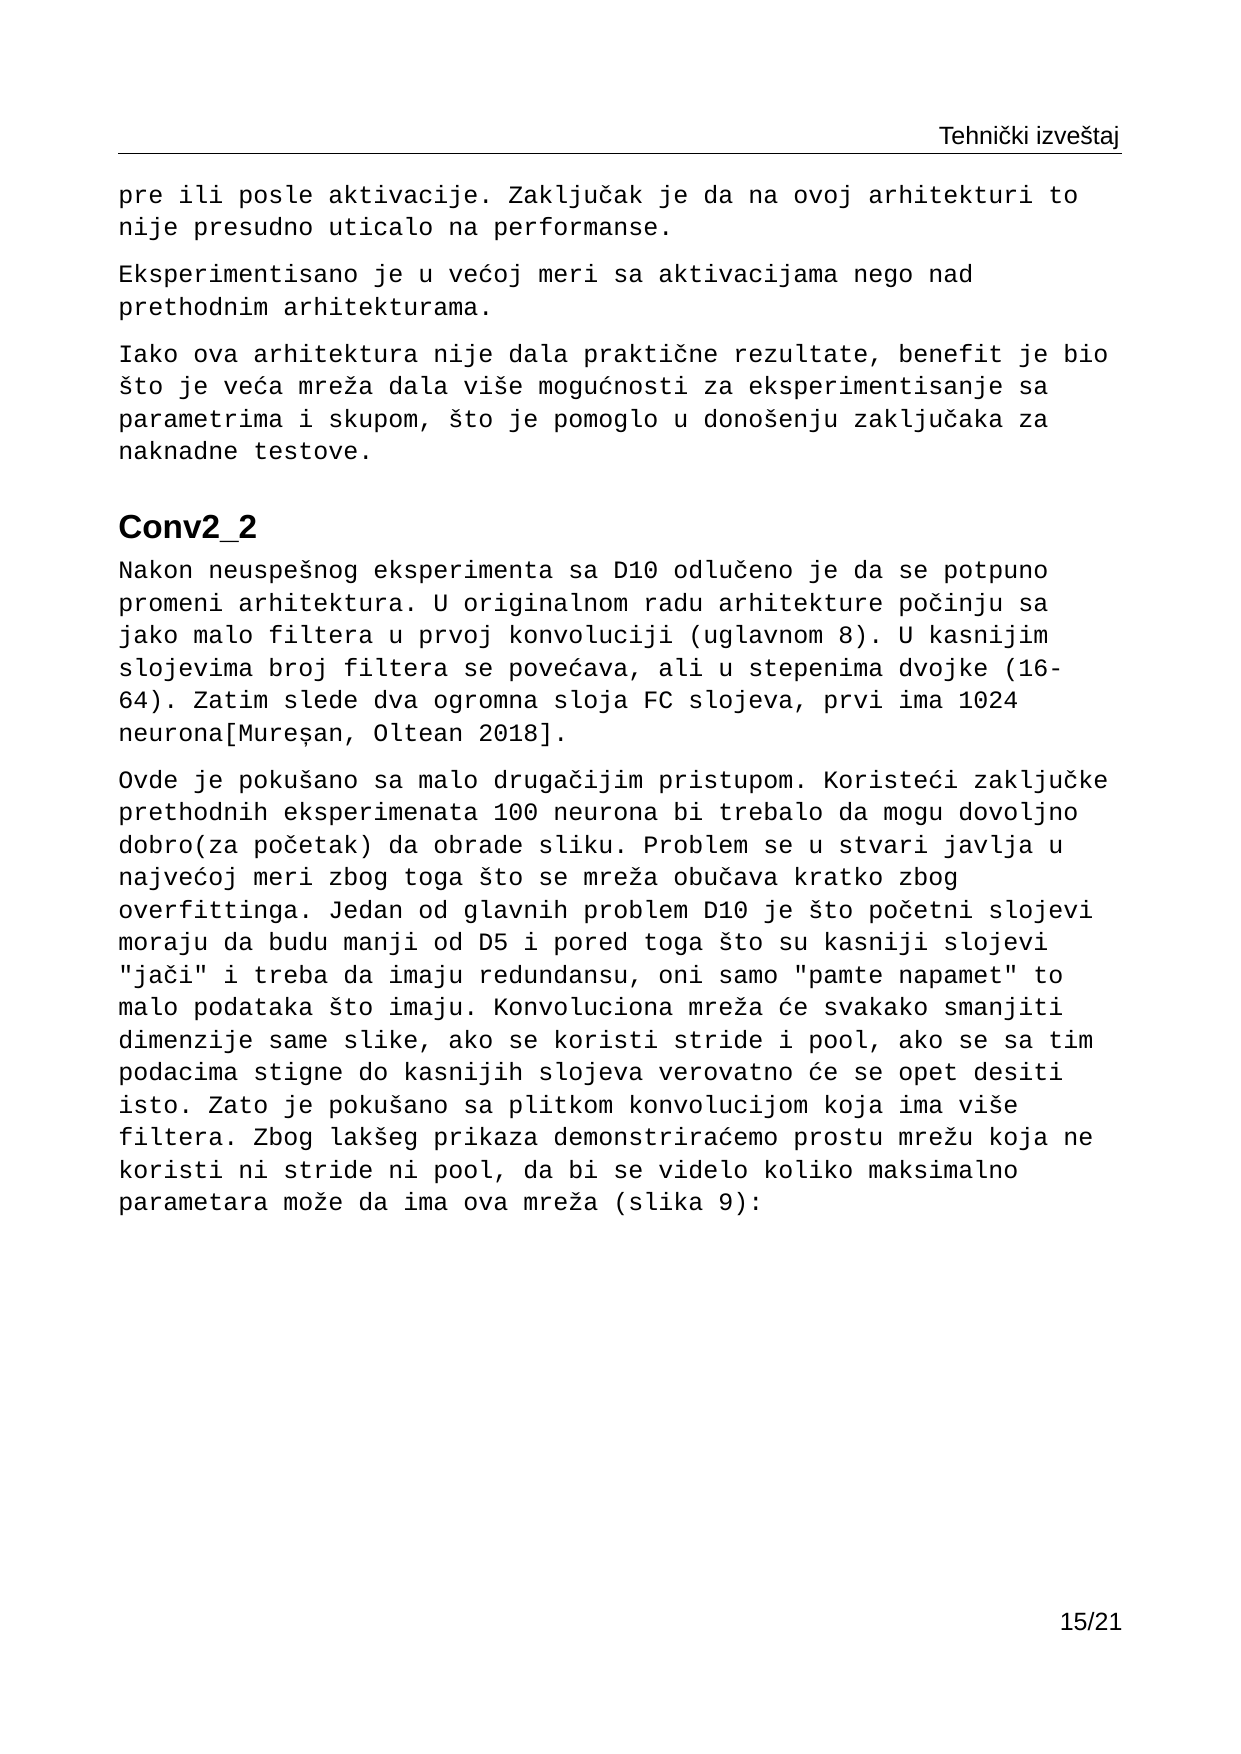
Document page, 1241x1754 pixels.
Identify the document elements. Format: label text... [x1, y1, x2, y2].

text Iako ova arhitektura nije dala praktične rezultate, benefit je bio što je veća mreža dala više mogućnosti za eksperimentisanje sa parametrima i skupom, što je pomoglo u donošenju zaključaka za naknadne testove. [118, 341, 1122, 467]
text pre ili posle aktivacije. Zaključak je da na ovoj arhitekturi to nije presudno uticalo na performanse. [118, 182, 1122, 243]
subtitle Conv2_2 [118, 507, 1122, 545]
text Ovde je pokušano sa malo drugačijim pristupom. Koristeći zaključke prethodnih eksperimenata 100 neurona bi trebalo da mogu dovoljno dobro(za početak) da obrade sliku. Problem se u stvari javlja u najvećoj meri zbog toga što se mreža obučava kratko zbog overfittinga. Jedan od glavnih problem D10 je što početni slojevi moraju da budu manji od D5 i pored toga što su kasniji slojevi "jači" i treba da imaju redundansu, oni samo "pamte napamet" to malo podataka što imaju. Konvoluciona mreža će svakako smanjiti dimenzije same slike, ako se koristi stride i pool, ako se sa tim podacima stigne do kasnijih slojeva verovatno će se opet desiti isto. Zato je pokušano sa plitkom konvolucijom koja ima više filtera. Zbog lakšeg prikaza demonstriraćemo prostu mrežu koja ne koristi ni stride ni pool, da bi se videlo koliko maksimalno parametara može da ima ova mreža (slika 9): [118, 767, 1122, 1218]
text Eksperimentisano je u većoj meri sa aktivacijama nego nad prethodnim arhitekturama. [118, 262, 1122, 323]
text Nakon neuspešnog eksperimenta sa D10 odlučeno je da se potpuno promeni arhitektura. U originalnom radu arhitekture počinju sa jako malo filtera u prvoj konvoluciji (uglavnom 8). U kasnijim slojevima broj filtera se povećava, ali u stepenima dvojke (16-64). Zatim slede dva ogromna sloja FC slojeva, prvi ima 1024 neurona[Mureșan, Oltean 2018]. [118, 558, 1122, 749]
